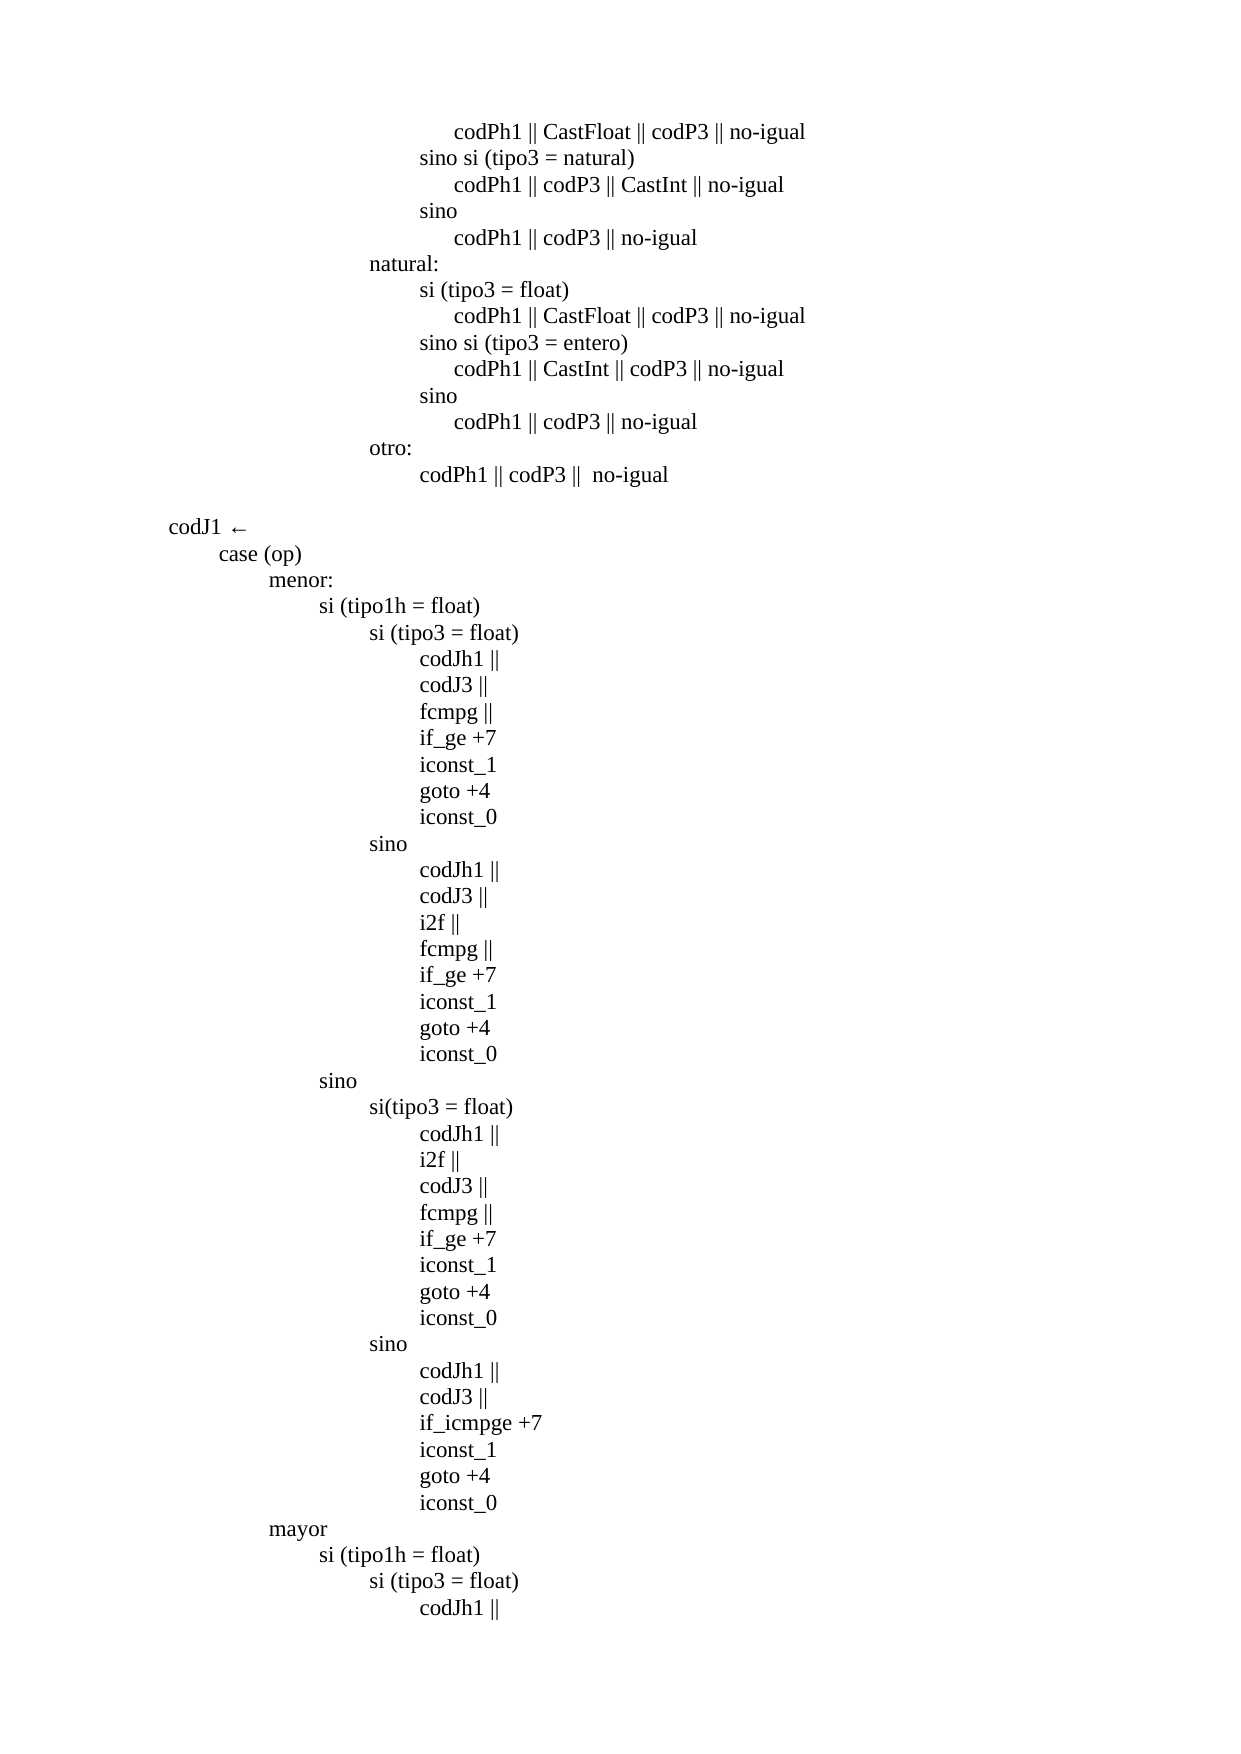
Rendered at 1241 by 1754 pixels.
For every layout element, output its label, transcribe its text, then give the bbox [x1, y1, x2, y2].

text codJh1 || [118, 1594, 1122, 1620]
text codPh1 || codP3 || no-igual [118, 223, 1122, 250]
text iconst_1 [118, 988, 1122, 1014]
text i2f || [118, 909, 1122, 935]
text sino si (tipo3 = entero) [118, 329, 1122, 355]
text iconst_0 [118, 1304, 1122, 1330]
text sino si (tipo3 = natural) [118, 144, 1122, 171]
text goto +4 [118, 777, 1122, 803]
text sino [118, 382, 1122, 408]
text codJ3 || [118, 1172, 1122, 1199]
text si (tipo1h = float) [118, 1541, 1122, 1568]
text if_icmpge +7 [118, 1409, 1122, 1436]
text si (tipo1h = float) [118, 592, 1122, 619]
text fcmpg || [118, 935, 1122, 961]
text codJh1 || [118, 1119, 1122, 1146]
text sino [118, 197, 1122, 223]
text iconst_1 [118, 1436, 1122, 1462]
text codPh1 || codP3 || no-igual [118, 408, 1122, 434]
text si (tipo3 = float) [118, 619, 1122, 645]
text goto +4 [118, 1278, 1122, 1304]
text menor: [118, 566, 1122, 592]
text sino [118, 1067, 1122, 1093]
text iconst_0 [118, 1488, 1122, 1515]
text codJ1 ← [118, 513, 1122, 540]
text si(tipo3 = float) [118, 1093, 1122, 1119]
text if_ge +7 [118, 961, 1122, 988]
text if_ge +7 [118, 1225, 1122, 1251]
text goto +4 [118, 1014, 1122, 1041]
text iconst_0 [118, 803, 1122, 830]
text case (op) [118, 540, 1122, 566]
text codPh1 || CastFloat || codP3 || no-igual [118, 118, 1122, 144]
text codJ3 || [118, 882, 1122, 909]
text codPh1 || codP3 || no-igual [118, 461, 1122, 487]
text mayor [118, 1515, 1122, 1541]
text codPh1 || CastFloat || codP3 || no-igual [118, 303, 1122, 329]
text codJ3 || [118, 1383, 1122, 1409]
text if_ge +7 [118, 724, 1122, 751]
text i2f || [118, 1146, 1122, 1172]
text fcmpg || [118, 1199, 1122, 1225]
text sino [118, 1330, 1122, 1357]
text codJ3 || [118, 672, 1122, 698]
text natural: [118, 250, 1122, 276]
text codJh1 || [118, 856, 1122, 882]
text si (tipo3 = float) [118, 1568, 1122, 1594]
text goto +4 [118, 1462, 1122, 1488]
text codJh1 || [118, 1357, 1122, 1383]
text codPh1 || codP3 || CastInt || no-igual [118, 171, 1122, 197]
text iconst_1 [118, 1251, 1122, 1278]
text sino [118, 830, 1122, 856]
text codPh1 || CastInt || codP3 || no-igual [118, 355, 1122, 382]
text codJh1 || [118, 645, 1122, 672]
text si (tipo3 = float) [118, 276, 1122, 303]
text iconst_1 [118, 751, 1122, 777]
text otro: [118, 434, 1122, 461]
text fcmpg || [118, 698, 1122, 724]
text iconst_0 [118, 1041, 1122, 1067]
